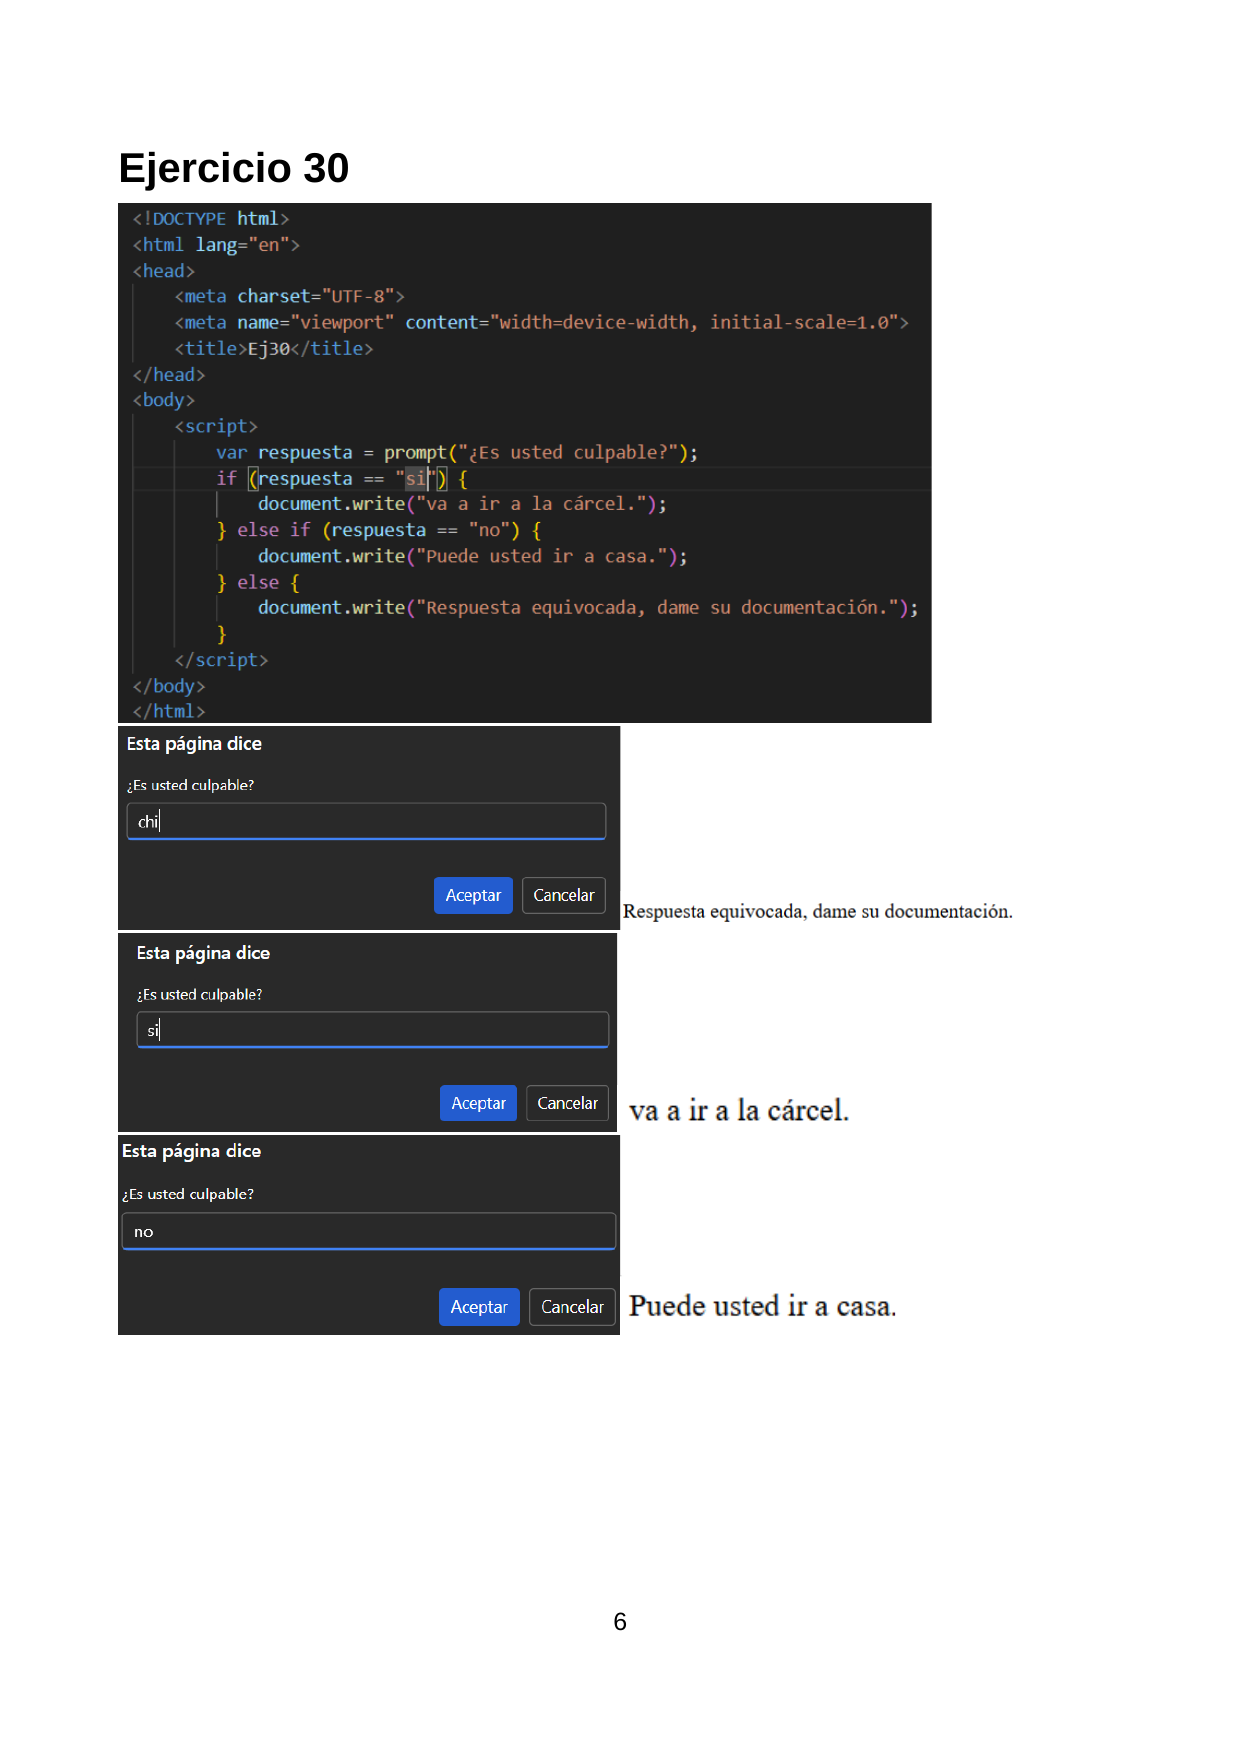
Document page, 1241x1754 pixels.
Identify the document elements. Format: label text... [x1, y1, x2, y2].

picture [118, 726, 1026, 930]
picture [118, 1135, 896, 1335]
picture [118, 203, 932, 723]
subtitle Ejercicio 30 [118, 143, 1122, 191]
picture [118, 933, 869, 1132]
